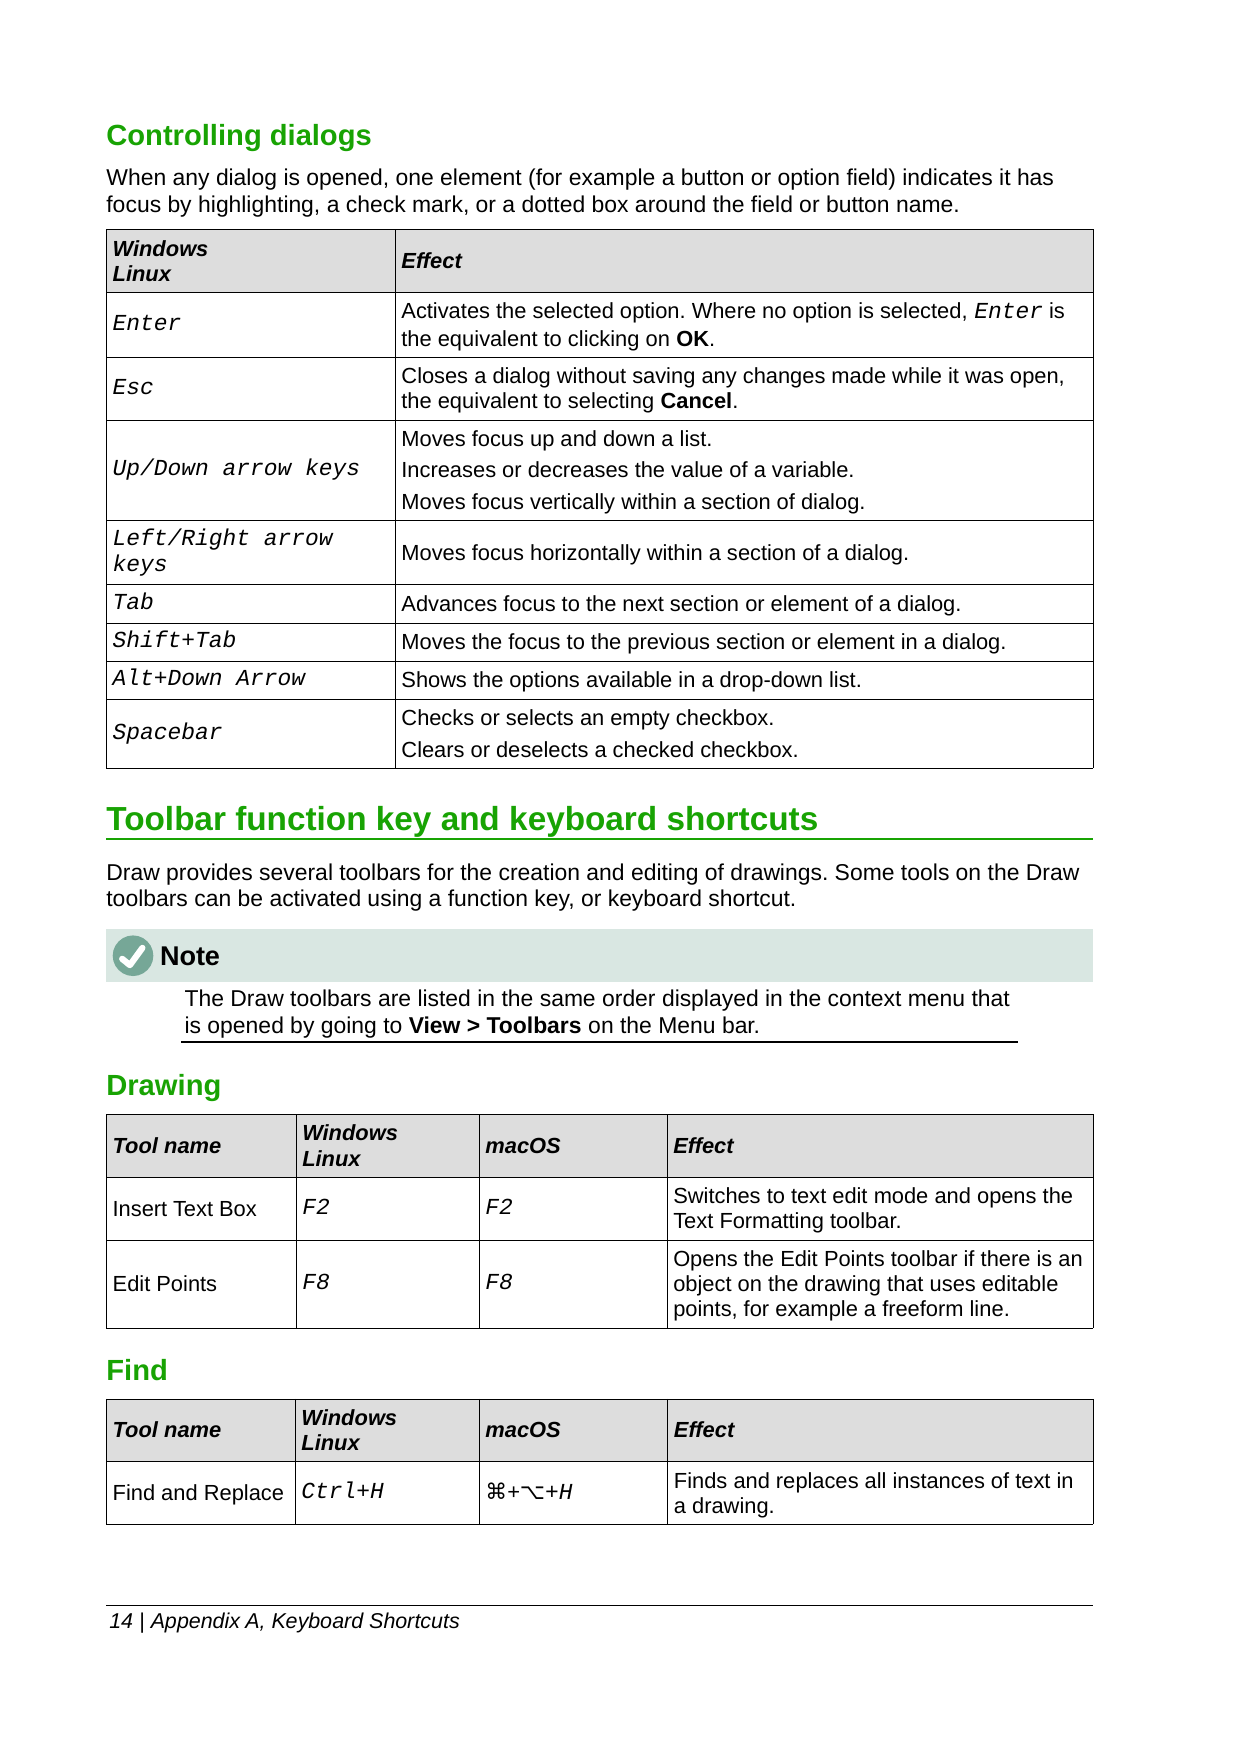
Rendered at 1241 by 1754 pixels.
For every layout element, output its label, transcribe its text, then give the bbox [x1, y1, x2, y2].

table_cell Advances focus to the next section or element of a dialog. [396, 585, 1093, 622]
table_cell Switches to text edit mode and opens the Text Formatting toolbar. [668, 1178, 1093, 1240]
subtitle Toolbar function key and keyboard shortcuts [106, 799, 1093, 838]
table_header Windows Linux [107, 230, 395, 292]
table_cell Enter [107, 293, 395, 357]
table_cell Closes a dialog without saving any changes made while it was open, the equivalent to selecting Cancel. [396, 358, 1093, 420]
list When any dialog is opened, one element (for example a button or option field) indicates it has focus by highlighting, a check mark, or a dotted box around the field or button name. [106, 164, 1093, 217]
table_cell Finds and replaces all instances of text in a drawing. [668, 1462, 1093, 1524]
table_cell F8 [480, 1241, 667, 1328]
table_header Tool name [107, 1400, 295, 1461]
table_cell Left/Right arrow keys [107, 521, 395, 584]
text Draw provides several toolbars for the creation and editing of drawings. Some tools on the Draw toolbars can be activated using a function key, or keyboard shortcut. [106, 858, 1093, 911]
subtitle Controlling dialogs [106, 118, 1093, 152]
table_header Effect [396, 230, 1093, 292]
table_cell Tab [107, 585, 395, 622]
subtitle Drawing [106, 1068, 1093, 1102]
table_header Effect [668, 1400, 1093, 1461]
table_cell ⌘+⌥+H [480, 1462, 667, 1524]
table_cell Edit Points [107, 1241, 296, 1328]
table_header Tool name [107, 1115, 296, 1177]
table_cell Shift+Tab [107, 624, 395, 661]
table_header macOS [480, 1400, 667, 1461]
table_header Windows Linux [297, 1115, 479, 1177]
table_cell Activates the selected option. Where no option is selected, Enter is the equivalent to clicking on OK. [396, 293, 1093, 357]
table_cell F2 [480, 1178, 667, 1240]
table_cell Moves focus up and down a list. Increases or decreases the value of a variable. Moves focus vertically within a section of dialog. [396, 421, 1093, 520]
table_header Effect [668, 1115, 1093, 1177]
table_cell Moves the focus to the previous section or element in a dialog. [396, 624, 1093, 661]
table_cell Opens the Edit Points toolbar if there is an object on the drawing that uses editable points, for example a freeform line. [668, 1241, 1093, 1328]
table_header macOS [480, 1115, 667, 1177]
table_cell Checks or selects an empty checkbox. Clears or deselects a checked checkbox. [396, 700, 1093, 768]
table_cell Insert Text Box [107, 1178, 296, 1240]
table_cell Spacebar [107, 700, 395, 768]
table_cell Up/Down arrow keys [107, 421, 395, 520]
table_header Windows Linux [296, 1400, 479, 1461]
table_cell Shows the options available in a drop-down list. [396, 662, 1093, 699]
table_cell Find and Replace [107, 1462, 295, 1524]
table_cell Alt+Down Arrow [107, 662, 395, 699]
table_cell F2 [297, 1178, 479, 1240]
table_cell Ctrl+H [296, 1462, 479, 1524]
table_cell Moves focus horizontally within a section of a dialog. [396, 521, 1093, 584]
subtitle Find [106, 1353, 1093, 1386]
subtitle Note [106, 929, 1093, 982]
table_cell Esc [107, 358, 395, 420]
text The Draw toolbars are listed in the same order displayed in the context menu that is opened by going to View > Toolbars on the Menu bar. [181, 982, 1018, 1041]
table_cell F8 [297, 1241, 479, 1328]
